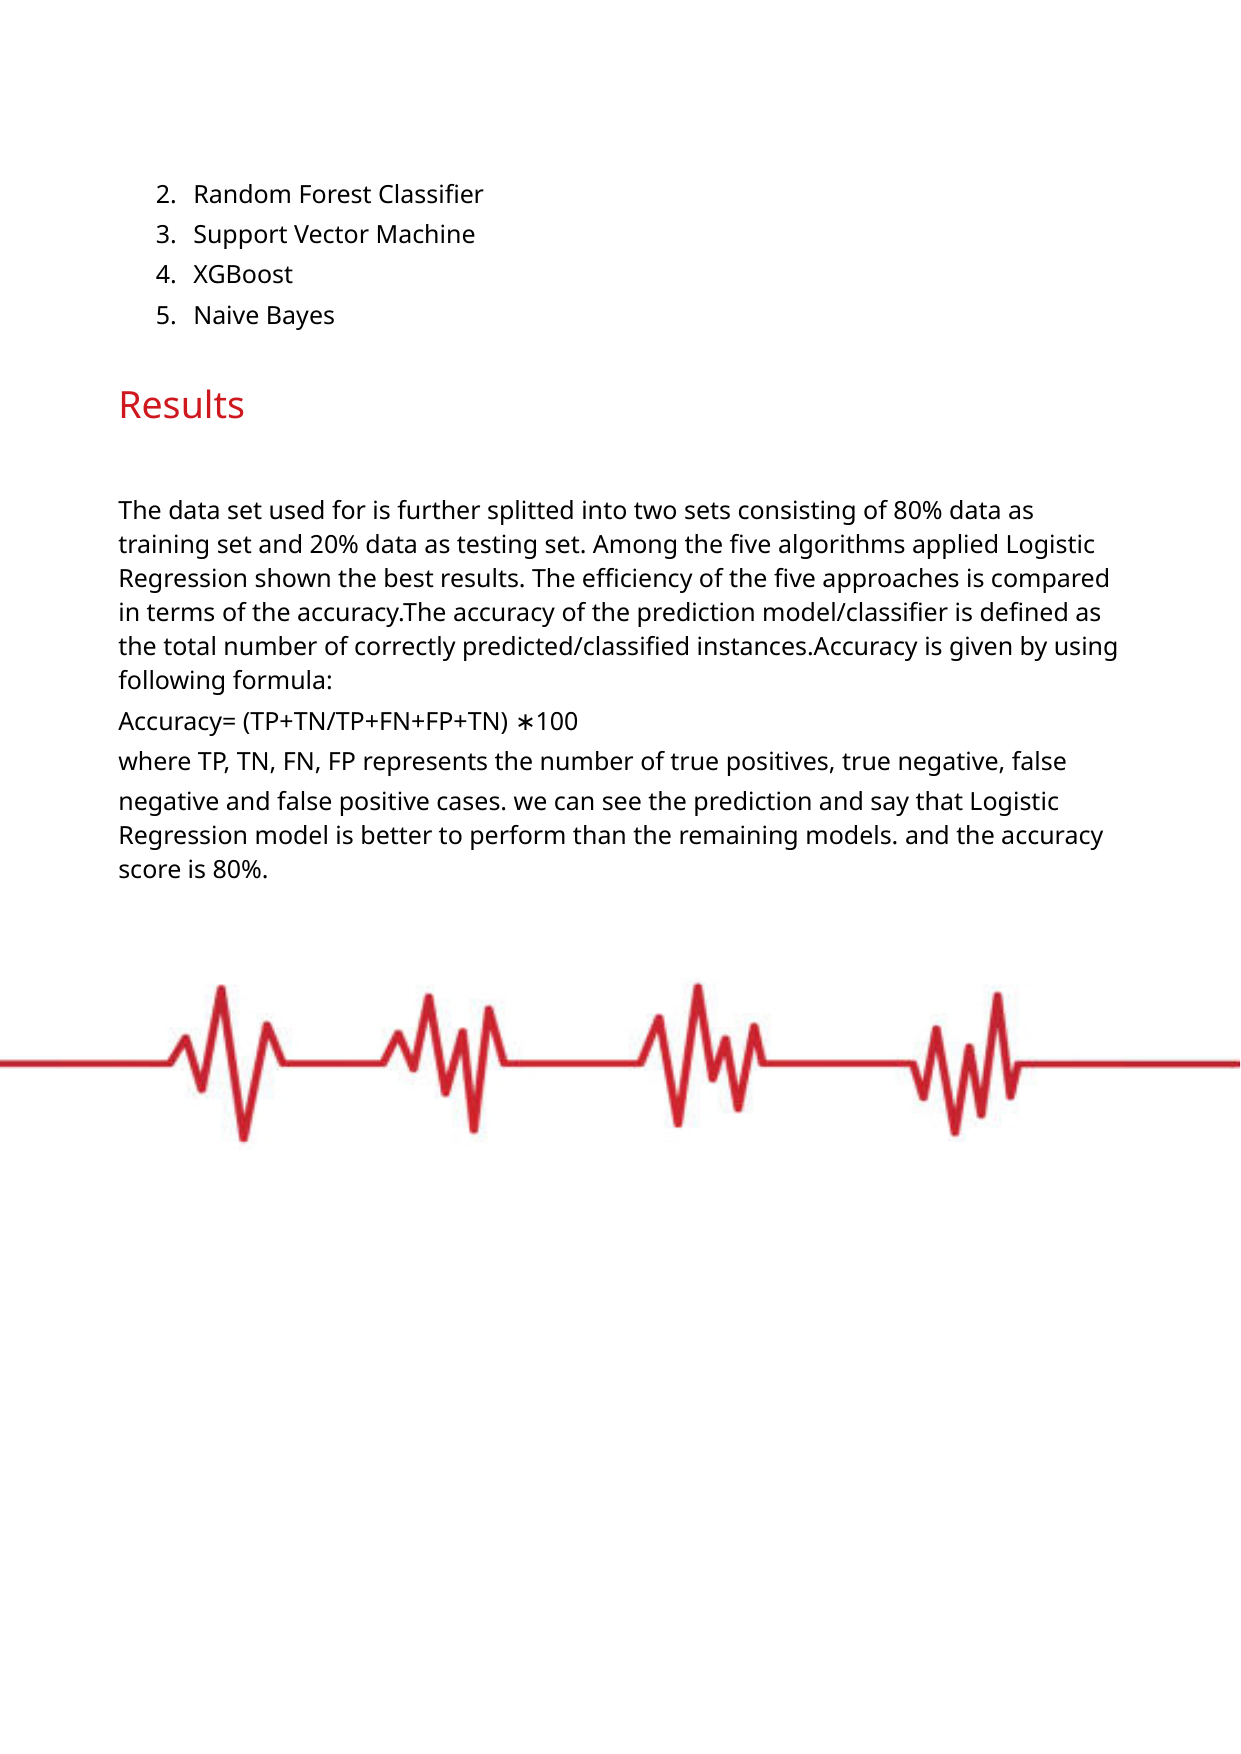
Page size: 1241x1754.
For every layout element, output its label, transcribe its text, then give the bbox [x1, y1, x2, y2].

picture [0, 978, 1241, 1151]
text The data set used for is further splitted into two sets consisting of 80% data as training set and 20% data as testing set. Among the five algorithms applied Logistic Regression shown the best results. The efficiency of the five approaches is compared in terms of the accuracy.The accuracy of the prediction model/classifier is defined as the total number of correctly predicted/classified instances.Accuracy is given by using following formula: [118, 492, 1122, 697]
list Naive Bayes [156, 297, 1122, 331]
list Support Vector Machine [156, 217, 1122, 251]
text negative and false positive cases. we can see the prediction and say that Logistic Regression model is better to perform than the remaining models. and the accuracy score is 80%. [118, 784, 1122, 886]
text where TP, TN, FN, FP represents the number of true positives, true negative, false [118, 743, 1122, 777]
list XGBoost [156, 257, 1122, 291]
list Random Forest Classifier [156, 176, 1122, 210]
text Accuracy= (TP+TN/TP+FN+FP+TN) ∗100 [118, 703, 1122, 737]
text Results [118, 378, 1122, 429]
